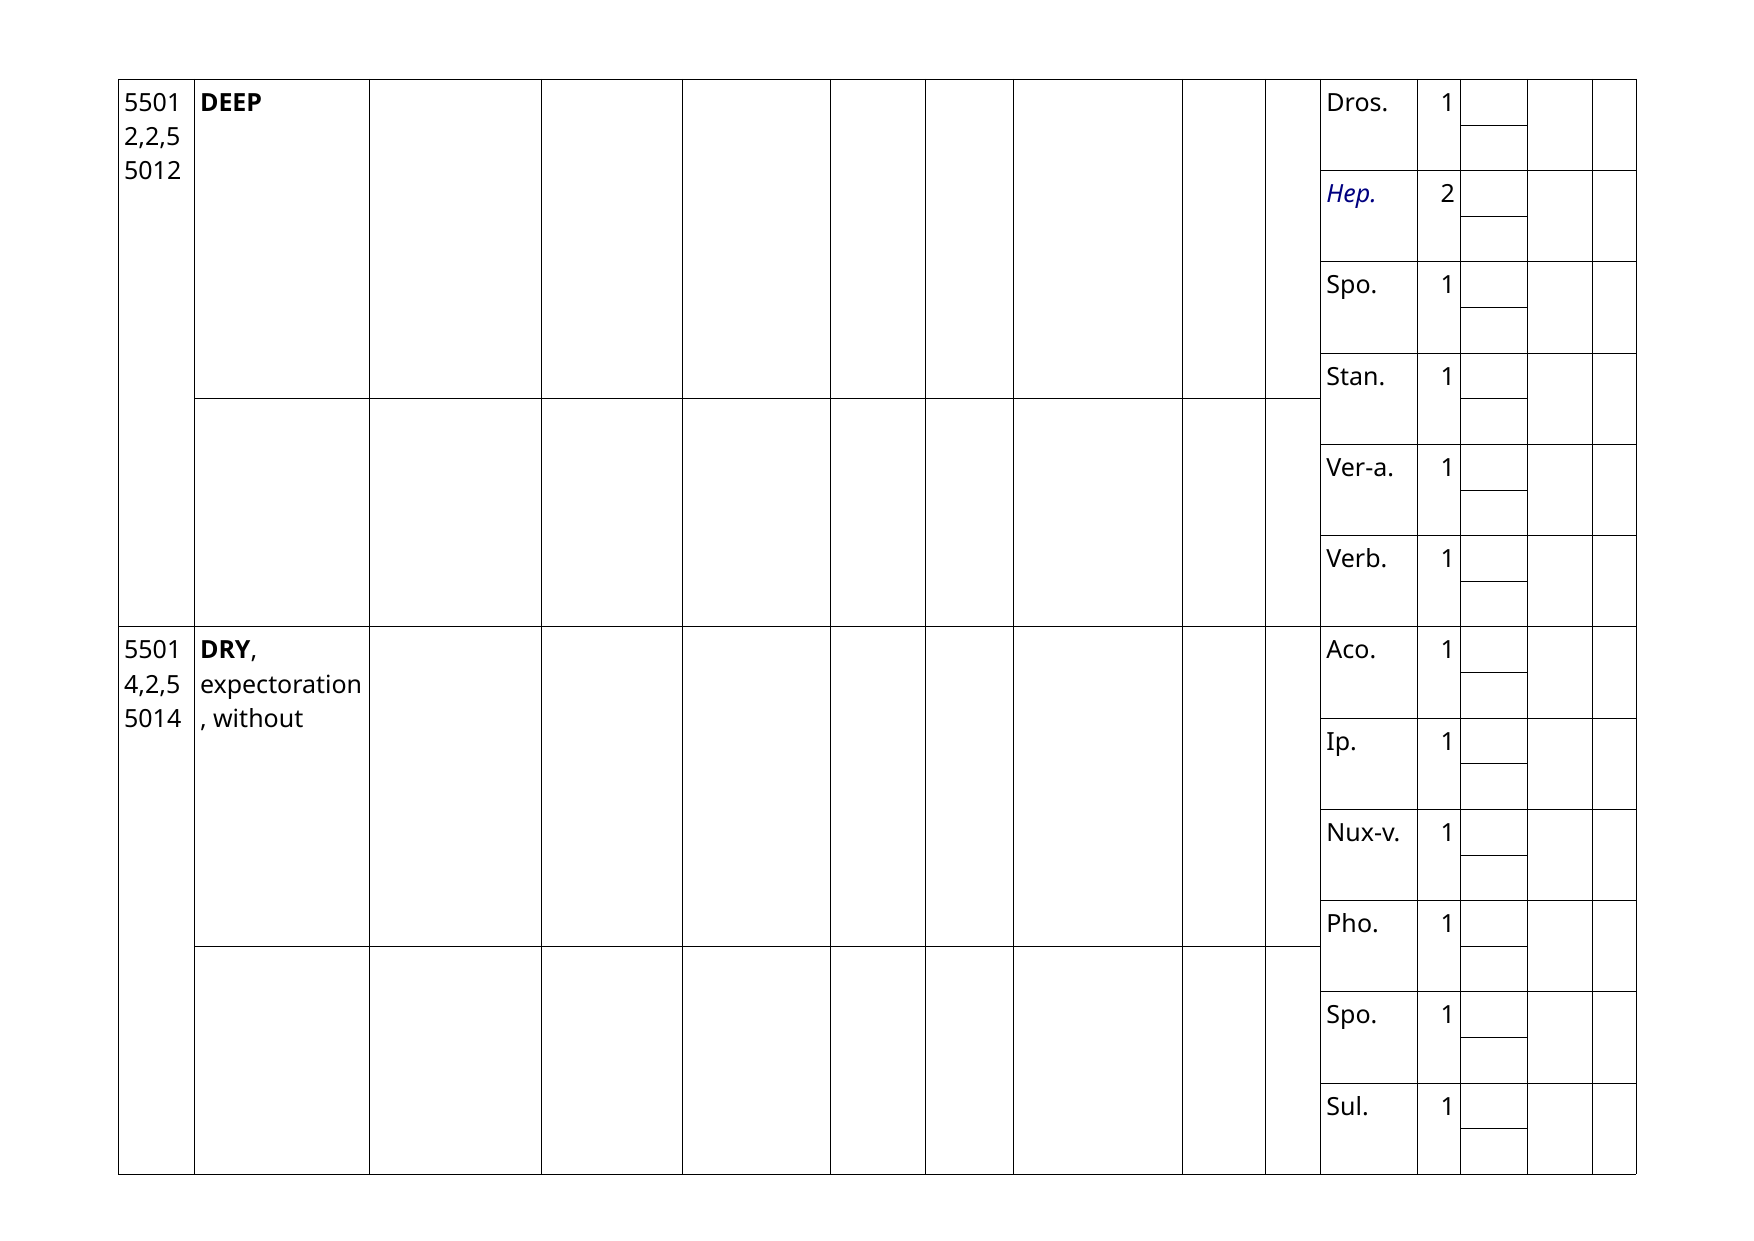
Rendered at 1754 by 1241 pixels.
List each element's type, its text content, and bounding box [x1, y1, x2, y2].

table_cell [1014, 399, 1182, 626]
table_cell [1528, 445, 1592, 535]
table_cell 1 [1418, 536, 1460, 626]
table_cell [1528, 80, 1592, 170]
table_cell [831, 399, 925, 626]
table_cell [1593, 536, 1636, 626]
table_cell [1461, 536, 1527, 581]
table_cell [1461, 764, 1527, 809]
table_cell 1 [1418, 901, 1460, 991]
table_cell Hep. [1321, 171, 1417, 261]
table_cell Ver-a. [1321, 445, 1417, 535]
table_cell [1461, 673, 1527, 718]
table_cell [1528, 171, 1592, 261]
table_cell [1461, 217, 1527, 261]
table_cell Ip. [1321, 719, 1417, 809]
table_cell [1593, 719, 1636, 809]
table_cell [1461, 491, 1527, 535]
table_cell [370, 80, 541, 398]
table_cell [1461, 901, 1527, 946]
table_cell [1461, 171, 1527, 216]
table_cell 1 [1418, 719, 1460, 809]
table_cell [1528, 810, 1592, 900]
table_cell [1593, 354, 1636, 444]
table_cell Nux-v. [1321, 810, 1417, 900]
table_cell [1593, 80, 1636, 170]
table_cell [831, 627, 925, 946]
table_cell deep [195, 80, 369, 398]
table_cell Pho. [1321, 901, 1417, 991]
table_cell [1528, 354, 1592, 444]
table_cell [1593, 1084, 1636, 1174]
table_cell [1014, 627, 1182, 946]
table_cell [683, 80, 830, 398]
table_cell [542, 947, 682, 1174]
table_cell [1593, 262, 1636, 353]
table_cell Verb. [1321, 536, 1417, 626]
table_cell 1 [1418, 992, 1460, 1083]
table_cell [542, 627, 682, 946]
table_cell [1461, 627, 1527, 672]
table_cell [1528, 1084, 1592, 1174]
table_cell [1183, 399, 1265, 626]
table_cell [1593, 627, 1636, 718]
table_cell [1266, 947, 1320, 1174]
table_cell [926, 399, 1013, 626]
table_cell [1593, 171, 1636, 261]
table_cell [1183, 627, 1265, 946]
table_cell [831, 947, 925, 1174]
table_cell [1266, 80, 1320, 398]
table_cell Spo. [1321, 262, 1417, 353]
table_cell Aco. [1321, 627, 1417, 718]
table_cell [1528, 901, 1592, 991]
table_cell [1183, 80, 1265, 398]
table_cell [542, 399, 682, 626]
table_cell [1266, 627, 1320, 946]
table_cell [1593, 810, 1636, 900]
table_cell [683, 947, 830, 1174]
table_cell 1 [1418, 445, 1460, 535]
table_cell 1 [1418, 810, 1460, 900]
table_cell [926, 627, 1013, 946]
table_cell [195, 399, 369, 626]
table_cell [1461, 80, 1527, 124]
table_cell Spo. [1321, 992, 1417, 1083]
table_cell 55012,2,55012 [119, 80, 194, 626]
table_cell [1461, 810, 1527, 854]
table_cell [1461, 445, 1527, 489]
table_cell [1528, 627, 1592, 718]
table_cell [831, 80, 925, 398]
table_cell [1528, 262, 1592, 353]
table_cell [1528, 536, 1592, 626]
table_cell [1461, 992, 1527, 1037]
table_cell [1461, 719, 1527, 763]
table_cell [542, 80, 682, 398]
table_cell 1 [1418, 1084, 1460, 1174]
table_cell [1183, 947, 1265, 1174]
table_cell 1 [1418, 354, 1460, 444]
table_cell [1461, 308, 1527, 353]
table_cell [926, 80, 1013, 398]
table_cell [1461, 262, 1527, 307]
table_cell [370, 627, 541, 946]
table_cell [1528, 992, 1592, 1083]
table_cell [1593, 992, 1636, 1083]
table_cell [1461, 856, 1527, 900]
table_cell [1461, 1038, 1527, 1083]
table_cell [1461, 1129, 1527, 1174]
table_cell Sul. [1321, 1084, 1417, 1174]
table_cell [926, 947, 1013, 1174]
table_cell [1593, 445, 1636, 535]
table_cell [370, 947, 541, 1174]
table_cell 1 [1418, 80, 1460, 170]
table_cell [1461, 126, 1527, 170]
table_cell [683, 627, 830, 946]
table_cell [1014, 947, 1182, 1174]
table_cell [683, 399, 830, 626]
table_cell [1266, 399, 1320, 626]
table_cell Dros. [1321, 80, 1417, 170]
table_cell Stan. [1321, 354, 1417, 444]
table_cell [1014, 80, 1182, 398]
table_cell [1461, 582, 1527, 626]
table_cell [1461, 947, 1527, 991]
table_cell [1528, 719, 1592, 809]
table_cell [1593, 901, 1636, 991]
table_cell [195, 947, 369, 1174]
table_cell [1461, 1084, 1527, 1128]
table_cell [370, 399, 541, 626]
table_cell dry, expectoration, without [195, 627, 369, 946]
table_cell [1461, 399, 1527, 444]
table_cell 1 [1418, 627, 1460, 718]
table_cell 1 [1418, 262, 1460, 353]
table_cell 2 [1418, 171, 1460, 261]
table_cell [1461, 354, 1527, 398]
table_cell 55014,2,55014 [119, 627, 194, 1174]
